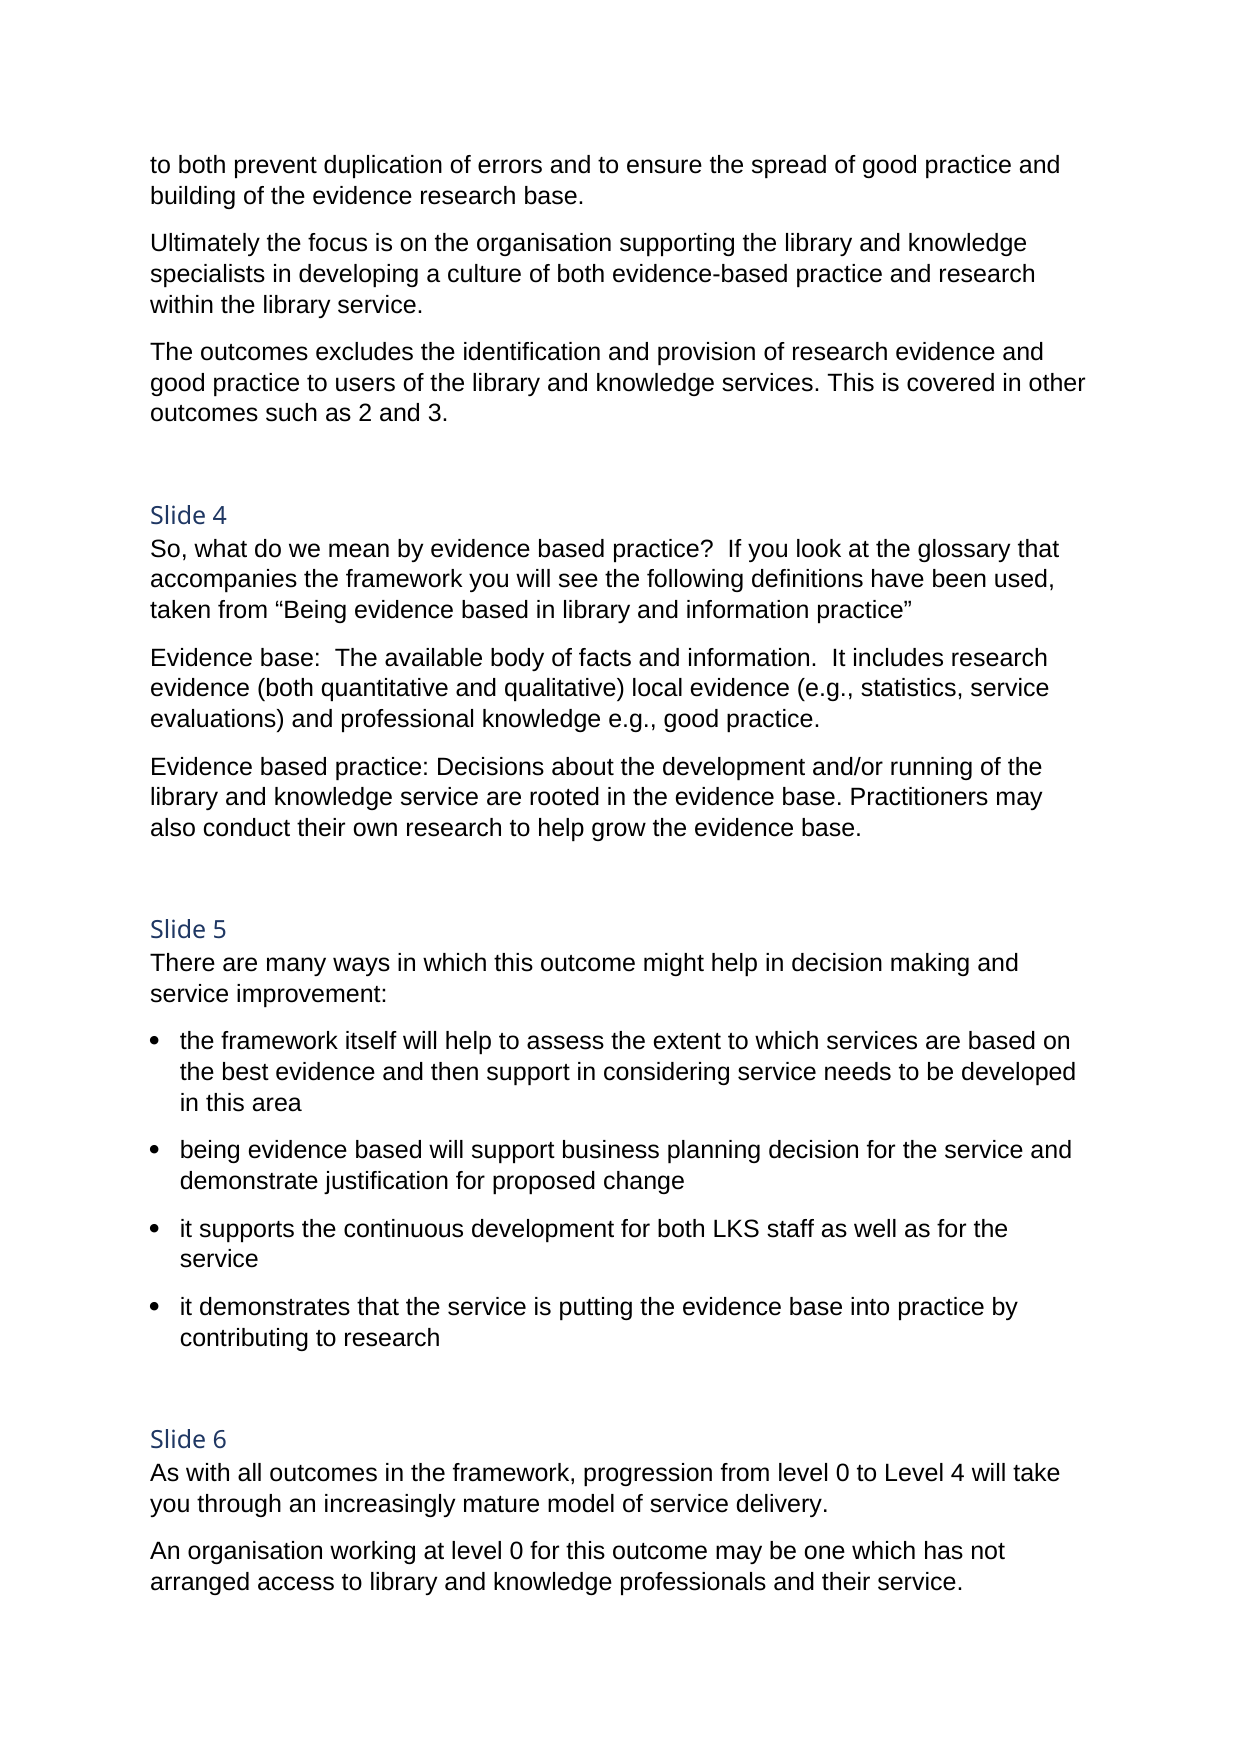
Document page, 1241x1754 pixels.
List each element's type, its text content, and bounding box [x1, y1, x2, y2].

list it supports the continuous development for both LKS staff as well as for the service [150, 1213, 1090, 1273]
text An organisation working at level 0 for this outcome may be one which has not arranged access to library and knowledge professionals and their service. [150, 1536, 1090, 1596]
list it demonstrates that the service is putting the evidence base into practice by contributing to research [150, 1292, 1090, 1351]
text to both prevent duplication of errors and to ensure the spread of good practice and building of the evidence research base. [150, 150, 1090, 209]
text So, what do we mean by evidence based practice? If you look at the glossary that accompanies the framework you will see the following definitions have been used, taken from “Being evidence based in library and information practice” [150, 534, 1090, 624]
text As with all outcomes in the framework, progression from level 0 to Level 4 will take you through an increasingly mature model of service delivery. [150, 1458, 1090, 1517]
list being evidence based will support business planning decision for the service and demonstrate justification for proposed change [150, 1135, 1090, 1195]
text Ultimately the focus is on the organisation supporting the library and knowledge specialists in developing a culture of both evidence-based practice and research within the library service. [150, 228, 1090, 318]
subtitle Slide 5 [150, 912, 1090, 946]
text The outcomes excludes the identification and provision of research evidence and good practice to users of the library and knowledge services. This is covered in other outcomes such as 2 and 3. [150, 337, 1090, 427]
text There are many ways in which this outcome might help in decision making and service improvement: [150, 948, 1090, 1008]
subtitle Slide 6 [150, 1422, 1090, 1456]
list the framework itself will help to assess the extent to which services are based on the best evidence and then support in considering service needs to be developed in this area [150, 1026, 1090, 1117]
text Evidence based practice: Decisions about the development and/or running of the library and knowledge service are rooted in the evidence base. Practitioners may also conduct their own research to help grow the evidence base. [150, 751, 1090, 842]
text Evidence base: The available body of facts and information. It includes research evidence (both quantitative and qualitative) local evidence (e.g., statistics, service evaluations) and professional knowledge e.g., good practice. [150, 643, 1090, 733]
subtitle Slide 4 [150, 497, 1090, 531]
